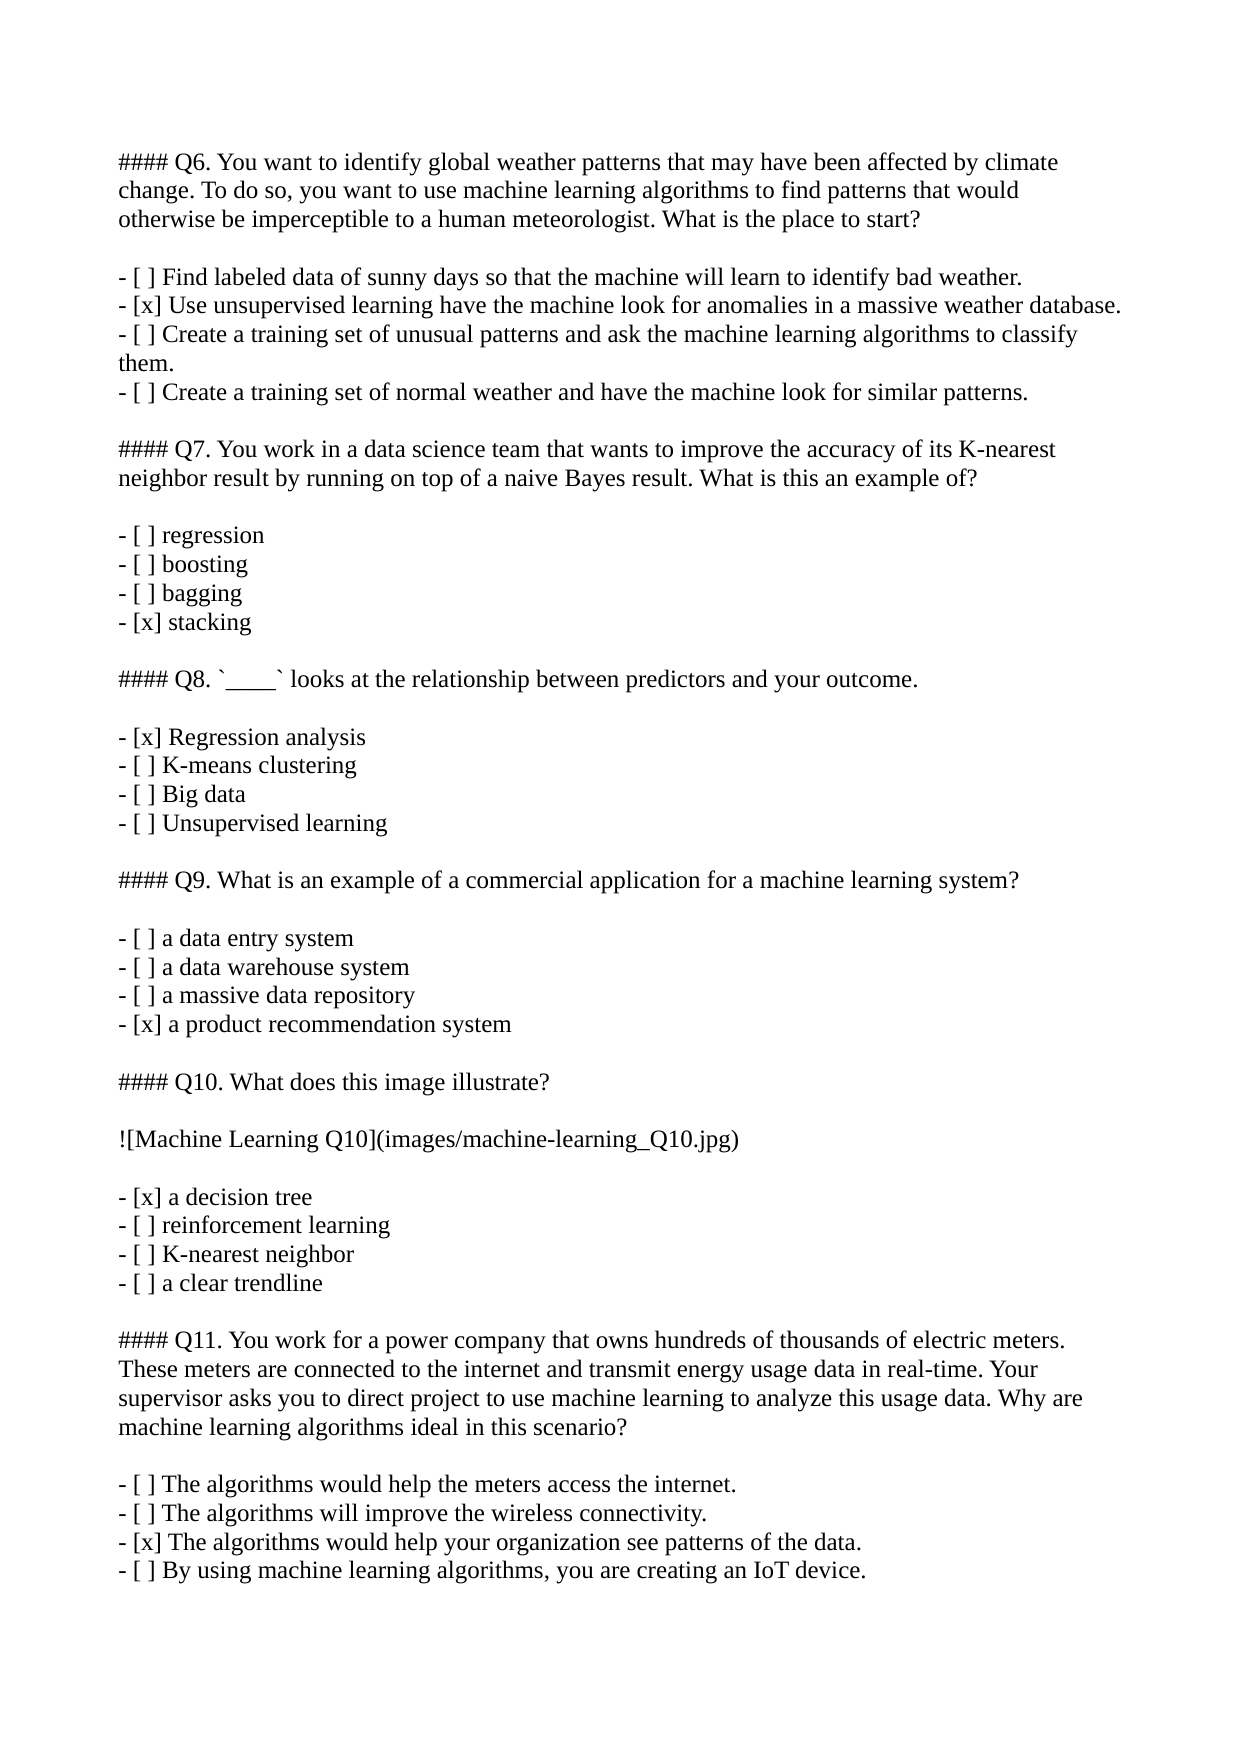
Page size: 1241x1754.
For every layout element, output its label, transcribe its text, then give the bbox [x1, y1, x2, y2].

text #### Q8. `____` looks at the relationship between predictors and your outcome. [118, 664, 1122, 693]
text - [ ] K-nearest neighbor [118, 1239, 1122, 1268]
text - [x] Use unsupervised learning have the machine look for anomalies in a massive weather database. [118, 291, 1122, 319]
text - [ ] Big data [118, 779, 1122, 808]
text - [ ] a data warehouse system [118, 952, 1122, 981]
text - [x] The algorithms would help your organization see patterns of the data. [118, 1527, 1122, 1556]
text #### Q11. You work for a power company that owns hundreds of thousands of electric meters. These meters are connected to the internet and transmit energy usage data in real-time. Your supervisor asks you to direct project to use machine learning to analyze this usage data. Why are machine learning algorithms ideal in this scenario? [118, 1326, 1122, 1441]
text #### Q7. You work in a data science team that wants to improve the accuracy of its K-nearest neighbor result by running on top of a naive Bayes result. What is this an example of? [118, 434, 1122, 492]
text - [ ] a massive data repository [118, 981, 1122, 1009]
text ![Machine Learning Q10](images/machine-learning_Q10.jpg) [118, 1124, 1122, 1153]
text #### Q6. You want to identify global weather patterns that may have been affected by climate change. To do so, you want to use machine learning algorithms to find patterns that would otherwise be imperceptible to a human meteorologist. What is the place to start? [118, 147, 1122, 233]
text #### Q9. What is an example of a commercial application for a machine learning system? [118, 866, 1122, 894]
text - [x] a decision tree [118, 1182, 1122, 1211]
text - [ ] The algorithms will improve the wireless connectivity. [118, 1498, 1122, 1527]
text - [ ] K-means clustering [118, 751, 1122, 779]
text - [ ] a data entry system [118, 923, 1122, 952]
text - [ ] The algorithms would help the meters access the internet. [118, 1469, 1122, 1498]
text - [ ] Find labeled data of sunny days so that the machine will learn to identify bad weather. [118, 262, 1122, 291]
text - [ ] Create a training set of unusual patterns and ask the machine learning algorithms to classify them. [118, 319, 1122, 377]
text - [ ] Create a training set of normal weather and have the machine look for similar patterns. [118, 377, 1122, 406]
text - [ ] Unsupervised learning [118, 808, 1122, 837]
text - [ ] reinforcement learning [118, 1211, 1122, 1239]
text - [ ] boosting [118, 549, 1122, 578]
text - [ ] By using machine learning algorithms, you are creating an IoT device. [118, 1556, 1122, 1584]
text #### Q10. What does this image illustrate? [118, 1067, 1122, 1096]
text - [ ] regression [118, 521, 1122, 549]
text - [x] a product recommendation system [118, 1009, 1122, 1038]
text - [x] Regression analysis [118, 722, 1122, 751]
text - [ ] bagging [118, 578, 1122, 607]
text - [x] stacking [118, 607, 1122, 636]
text - [ ] a clear trendline [118, 1268, 1122, 1297]
